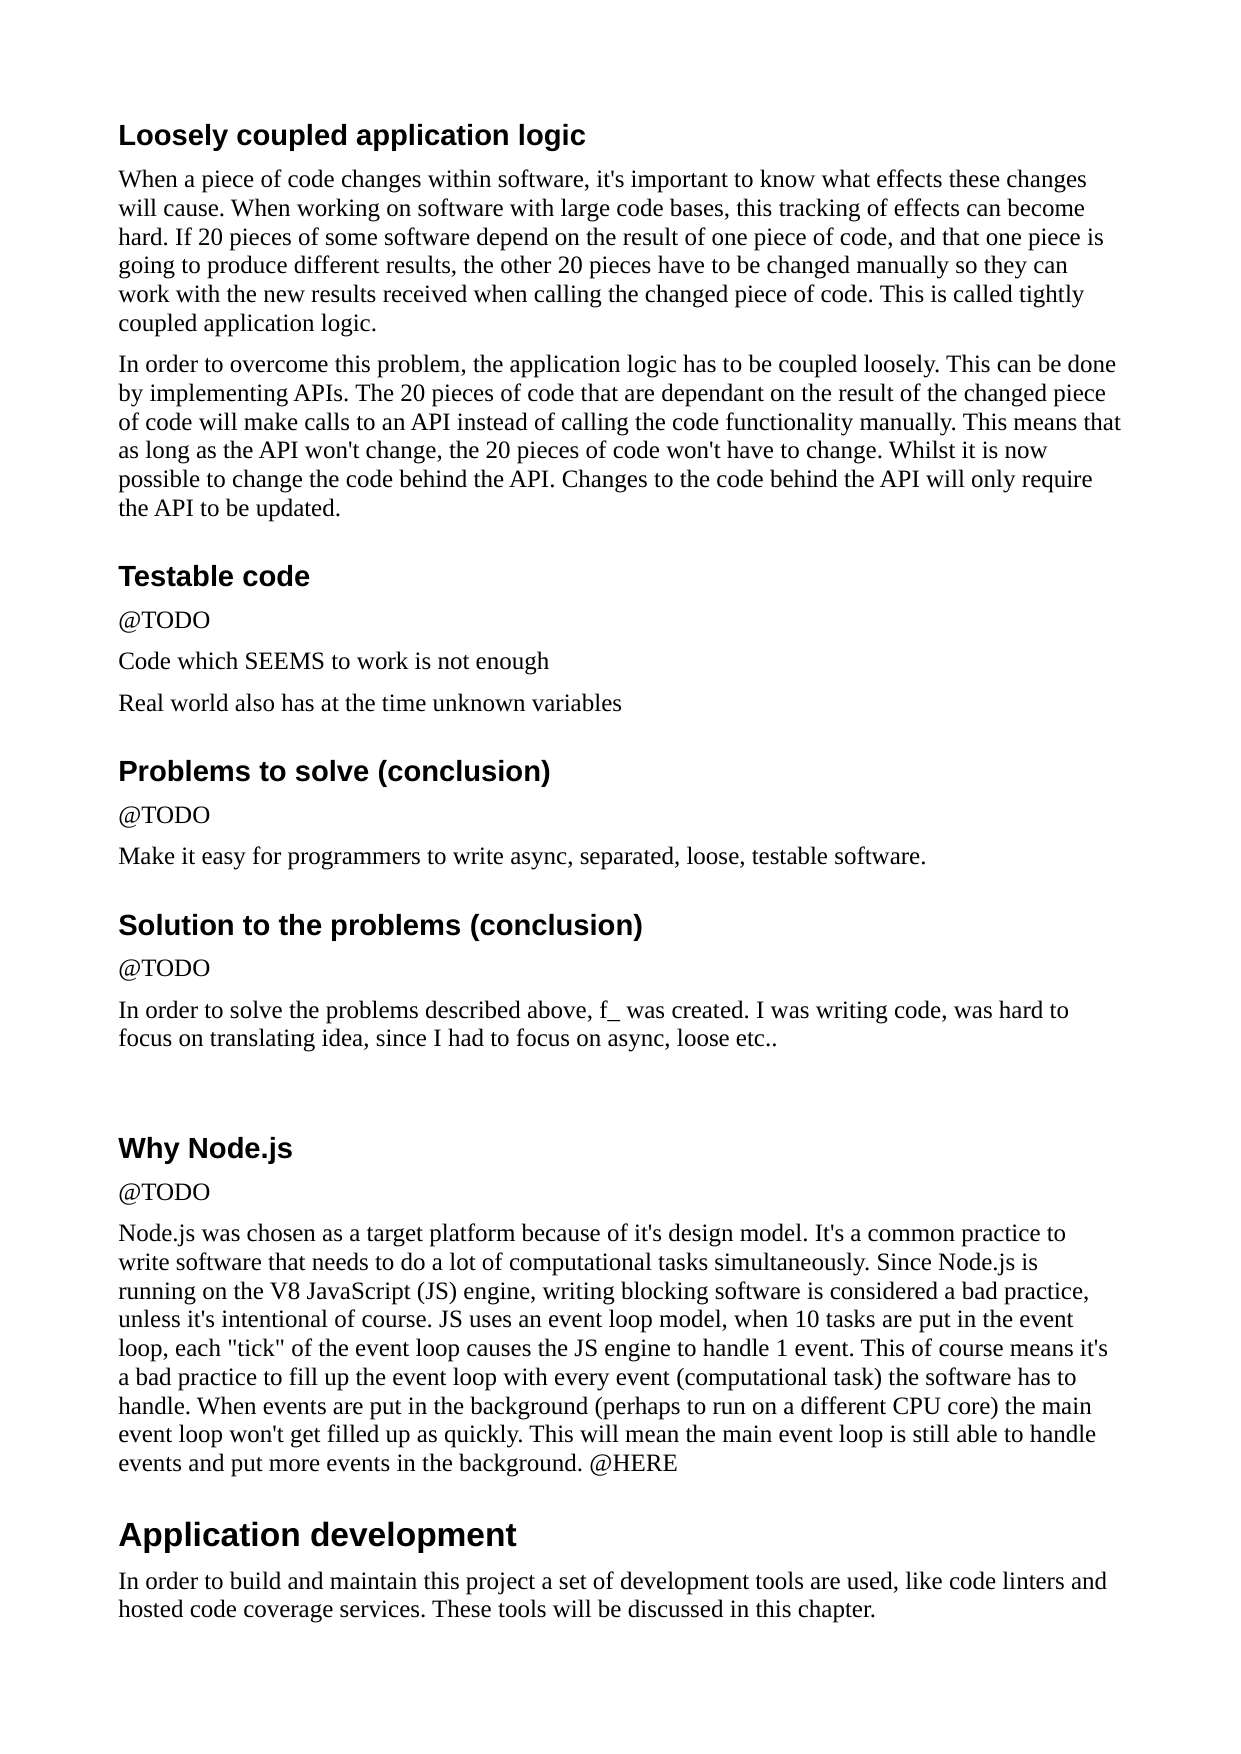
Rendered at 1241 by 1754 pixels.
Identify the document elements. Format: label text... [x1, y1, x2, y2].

text In order to build and maintain this project a set of development tools are used, like code linters and hosted code coverage services. These tools will be discussed in this chapter. [118, 1566, 1122, 1623]
subtitle Loosely coupled application logic [118, 118, 1122, 152]
text @TODO [118, 605, 1122, 634]
text Real world also has at the time unknown variables [118, 688, 1122, 716]
text When a piece of code changes within software, it's important to know what effects these changes will cause. When working on software with large code bases, this tracking of effects can become hard. If 20 pieces of some software depend on the result of one piece of code, and that one piece is going to produce different results, the other 20 pieces have to be changed manually so they can work with the new results received when calling the changed piece of code. This is called tightly coupled application logic. [118, 164, 1122, 337]
subtitle Application development [118, 1514, 1122, 1553]
text In order to overcome this problem, the application logic has to be coupled loosely. This can be done by implementing APIs. The 20 pieces of code that are dependant on the result of the changed piece of code will make calls to an API instead of calling the code functionality manually. This means that as long as the API won't change, the 20 pieces of code won't have to change. Whilst it is now possible to change the code behind the API. Changes to the code behind the API will only require the API to be updated. [118, 349, 1122, 522]
text In order to solve the problems described above, f_ was created. I was writing code, was hard to focus on translating idea, since I had to focus on async, loose etc.. [118, 995, 1122, 1052]
text @TODO [118, 1177, 1122, 1206]
subtitle Solution to the problems (conclusion) [118, 907, 1122, 941]
subtitle Why Node.js [118, 1131, 1122, 1164]
subtitle Testable code [118, 559, 1122, 593]
text Make it easy for programmers to write async, separated, loose, testable software. [118, 841, 1122, 870]
text @TODO [118, 800, 1122, 829]
subtitle Problems to solve (conclusion) [118, 754, 1122, 787]
text @TODO [118, 953, 1122, 982]
text Node.js was chosen as a target platform because of it's design model. It's a common practice to write software that needs to do a lot of computational tasks simultaneously. Since Node.js is running on the V8 JavaScript (JS) engine, writing blocking software is considered a bad practice, unless it's intentional of course. JS uses an event loop model, when 10 tasks are put in the event loop, each "tick" of the event loop causes the JS engine to handle 1 event. This of course means it's a bad practice to fill up the event loop with every event (computational task) the software has to handle. When events are put in the background (perhaps to run on a different CPU core) the main event loop won't get filled up as quickly. This will mean the main event loop is still able to handle events and put more events in the background. @HERE [118, 1218, 1122, 1477]
text Code which SEEMS to work is not enough [118, 646, 1122, 675]
